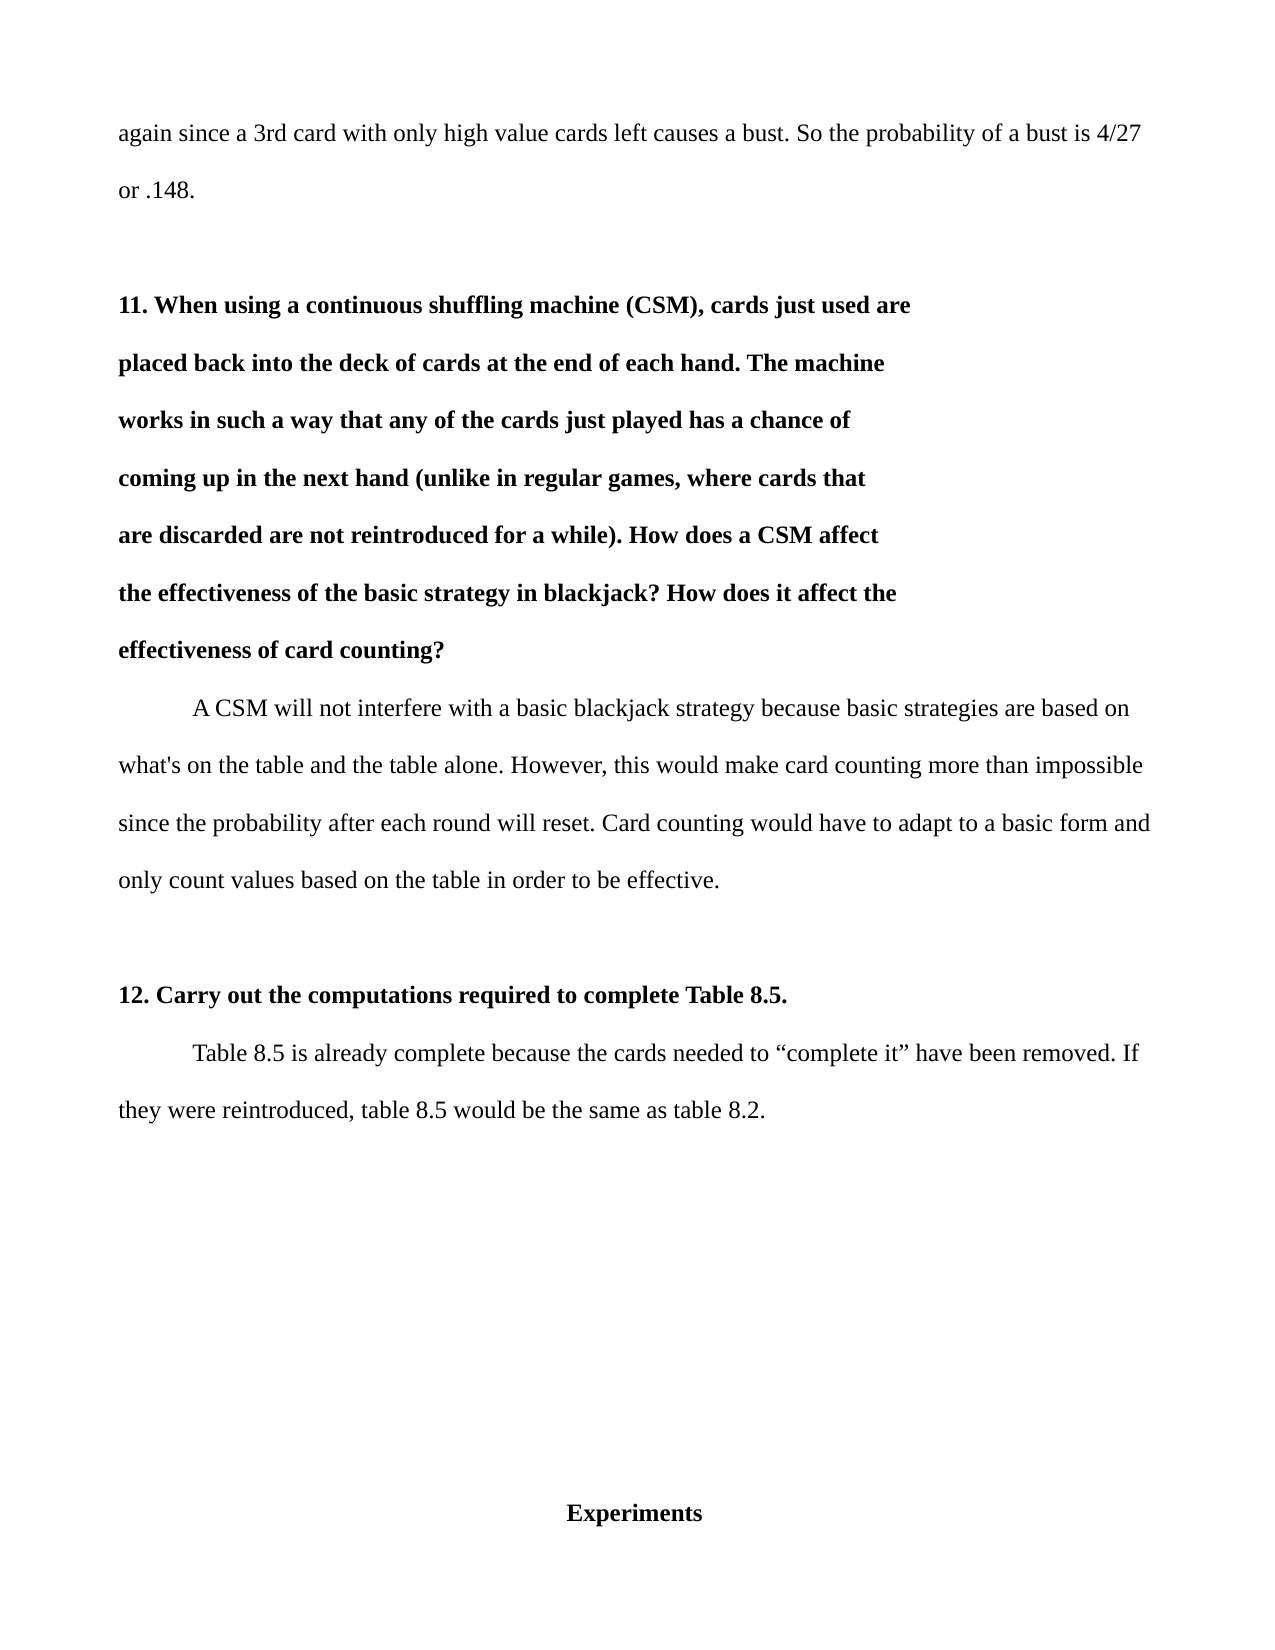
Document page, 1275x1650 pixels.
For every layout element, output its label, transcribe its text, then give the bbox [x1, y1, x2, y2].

text placed back into the deck of cards at the end of each hand. The machine [118, 348, 1157, 377]
text coming up in the next hand (unlike in regular games, where cards that [118, 463, 1157, 492]
text works in such a way that any of the cards just played has a chance of [118, 406, 1157, 434]
text 12. Carry out the computations required to complete Table 8.5. [118, 981, 1157, 1009]
text A CSM will not interfere with a basic blackjack strategy because basic strategies are based on what's on the table and the table alone. However, this would make card counting more than impossible since the probability after each round will reset. Card counting would have to adapt to a basic form and only count values based on the table in order to be effective. [118, 693, 1157, 894]
text effectiveness of card counting? [118, 636, 1157, 664]
text are discarded are not reintroduced for a while). How does a CSM affect [118, 521, 1157, 549]
text Table 8.5 is already complete because the cards needed to “complete it” have been removed. If they were reintroduced, table 8.5 would be the same as table 8.2. [118, 1038, 1157, 1124]
text the effectiveness of the basic strategy in blackjack? How does it affect the [118, 578, 1157, 607]
text again since a 3rd card with only high value cards left causes a bust. So the probability of a bust is 4/27 or .148. [118, 118, 1157, 204]
text 11. When using a continuous shuffling machine (CSM), cards just used are [118, 291, 1157, 319]
text Experiments [118, 1498, 1157, 1527]
